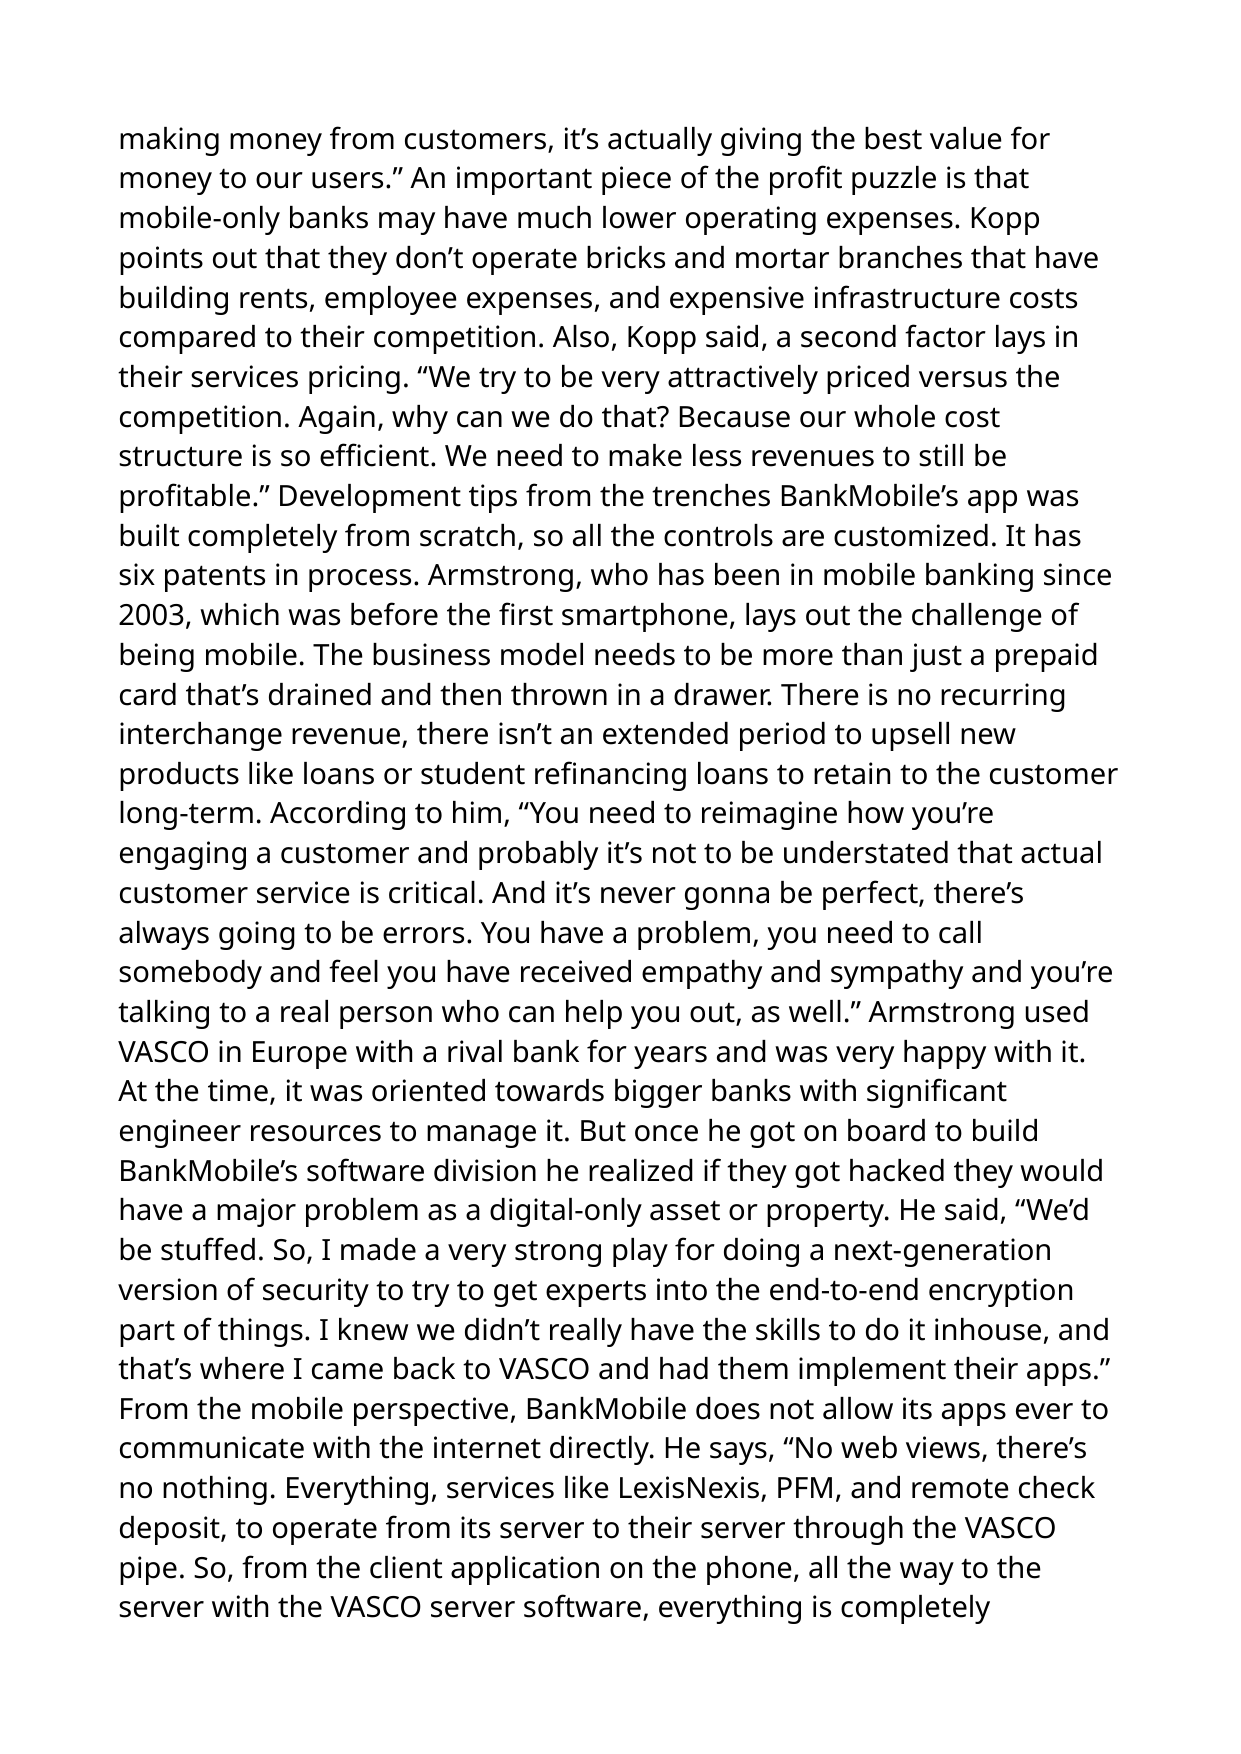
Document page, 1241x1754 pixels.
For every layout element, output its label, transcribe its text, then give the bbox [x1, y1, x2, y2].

text making money from customers, it’s actually giving the best value for money to our users.” An important piece of the profit puzzle is that mobile-only banks may have much lower operating expenses. Kopp points out that they don’t operate bricks and mortar branches that have building rents, employee expenses, and expensive infrastructure costs compared to their competition. Also, Kopp said, a second factor lays in their services pricing. “We try to be very attractively priced versus the competition. Again, why can we do that? Because our whole cost structure is so efficient. We need to make less revenues to still be profitable.” Development tips from the trenches BankMobile’s app was built completely from scratch, so all the controls are customized. It has six patents in process. Armstrong, who has been in mobile banking since 2003, which was before the first smartphone, lays out the challenge of being mobile. The business model needs to be more than just a prepaid card that’s drained and then thrown in a drawer. There is no recurring interchange revenue, there isn’t an extended period to upsell new products like loans or student refinancing loans to retain to the customer long-term. According to him, “You need to reimagine how you’re engaging a customer and probably it’s not to be understated that actual customer service is critical. And it’s never gonna be perfect, there’s always going to be errors. You have a problem, you need to call somebody and feel you have received empathy and sympathy and you’re talking to a real person who can help you out, as well.” Armstrong used VASCO in Europe with a rival bank for years and was very happy with it. At the time, it was oriented towards bigger banks with significant engineer resources to manage it. But once he got on board to build BankMobile’s software division he realized if they got hacked they would have a major problem as a digital-only asset or property. He said, “We’d be stuffed. So, I made a very strong play for doing a next-generation version of security to try to get experts into the end-to-end encryption part of things. I knew we didn’t really have the skills to do it inhouse, and that’s where I came back to VASCO and had them implement their apps.” From the mobile perspective, BankMobile does not allow its apps ever to communicate with the internet directly. He says, “No web views, there’s no nothing. Everything, services like LexisNexis, PFM, and remote check deposit, to operate from its server to their server through the VASCO pipe. So, from the client application on the phone, all the way to the server with the VASCO server software, everything is completely [118, 118, 1122, 1626]
